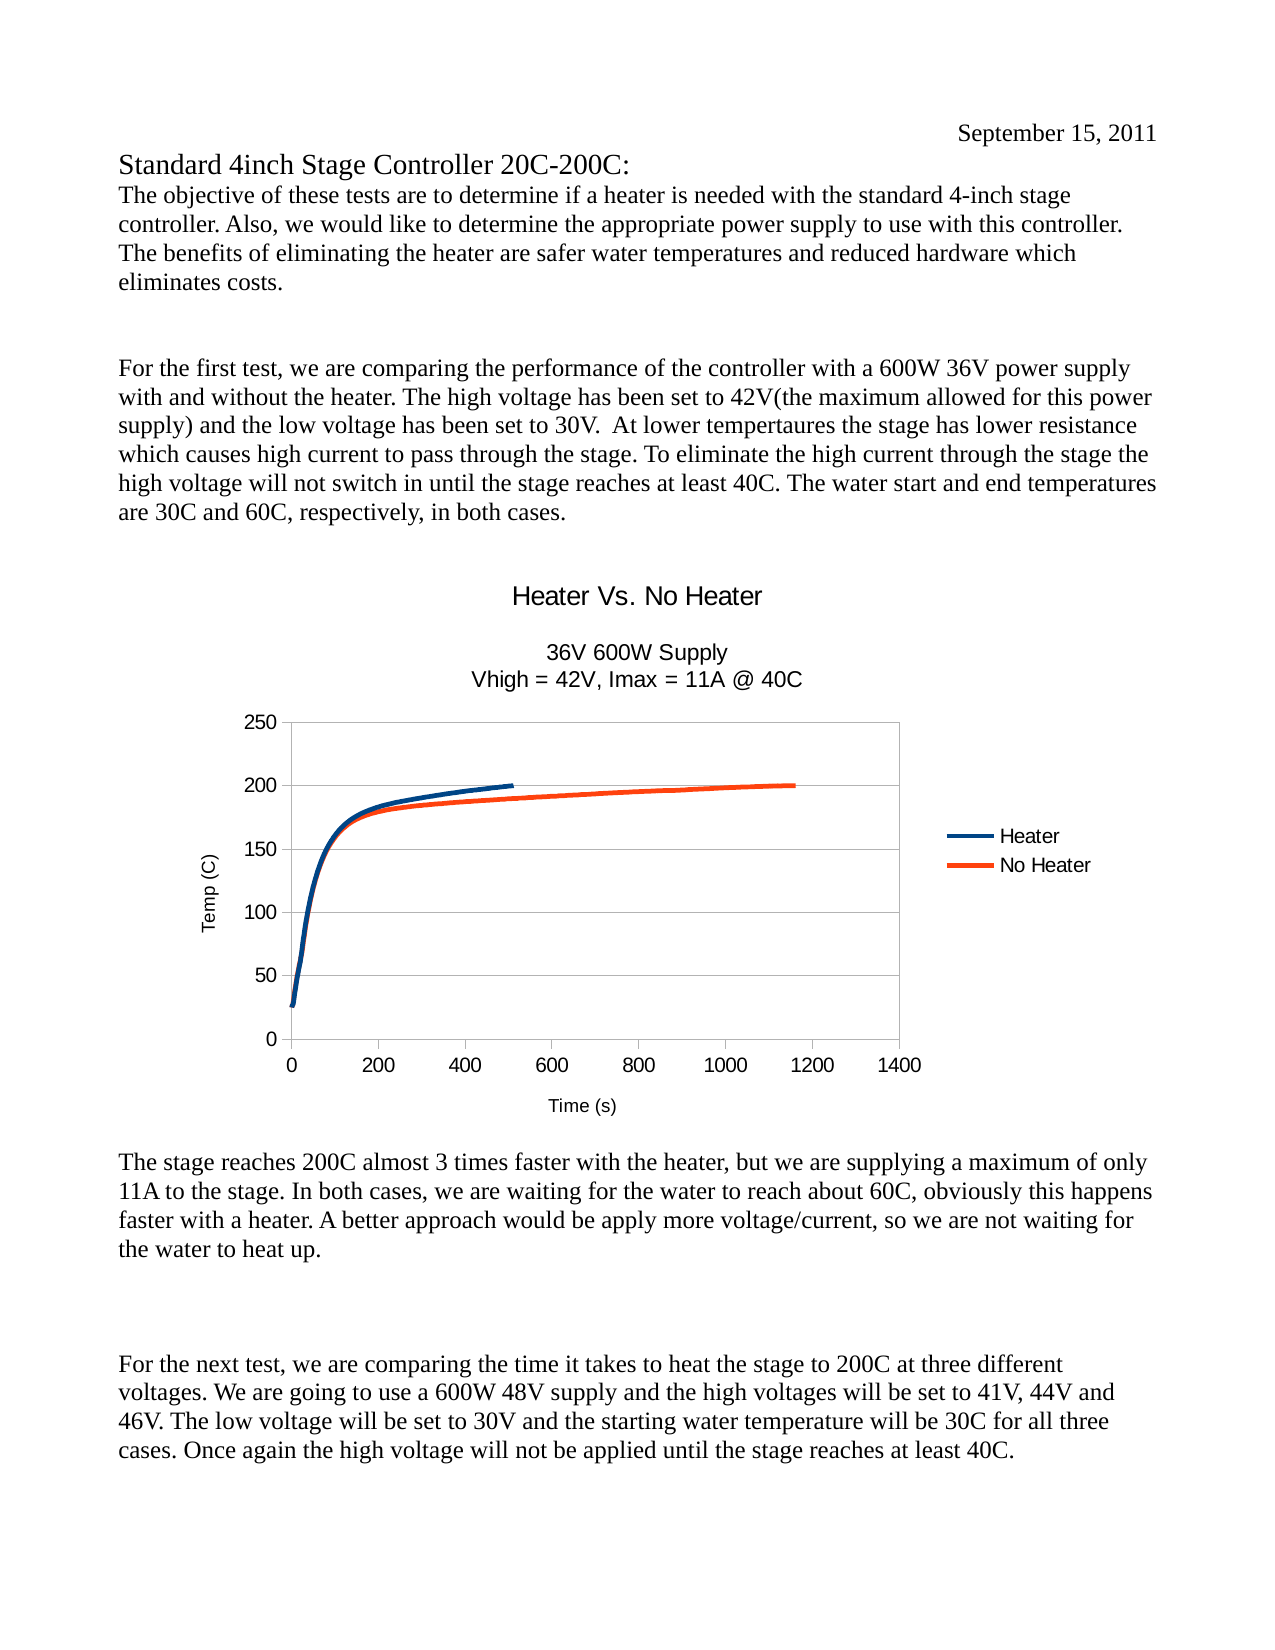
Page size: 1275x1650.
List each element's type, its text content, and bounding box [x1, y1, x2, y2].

text Standard 4inch Stage Controller 20C-200C: [118, 147, 1157, 180]
text The objective of these tests are to determine if a heater is needed with the standard 4-inch stage controller. Also, we would like to determine the appropriate power supply to use with this controller. The benefits of eliminating the heater are safer water temperatures and reduced hardware which eliminates costs. [118, 180, 1157, 295]
text For the first test, we are comparing the performance of the controller with a 600W 36V power supply with and without the heater. The high voltage has been set to 42V(the maximum allowed for this power supply) and the low voltage has been set to 30V. At lower tempertaures the stage has lower resistance which causes high current to pass through the stage. To eliminate the high current through the stage the high voltage will not switch in until the stage reaches at least 40C. The water start and end temperatures are 30C and 60C, respectively, in both cases. [118, 353, 1157, 525]
text For the next test, we are comparing the time it takes to heat the stage to 200C at three different voltages. We are going to use a 600W 48V supply and the high voltages will be set to 41V, 44V and 46V. The low voltage will be set to 30V and the starting water temperature will be 30C for all three cases. Once again the high voltage will not be applied until the stage reaches at least 40C. [118, 1349, 1157, 1464]
text The stage reaches 200C almost 3 times faster with the heater, but we are supplying a maximum of only 11A to the stage. In both cases, we are waiting for the water to reach about 60C, obviously this happens faster with a heater. A better approach would be apply more voltage/current, so we are not waiting for the water to heat up. [118, 554, 1157, 1262]
text September 15, 2011 [118, 118, 1157, 147]
